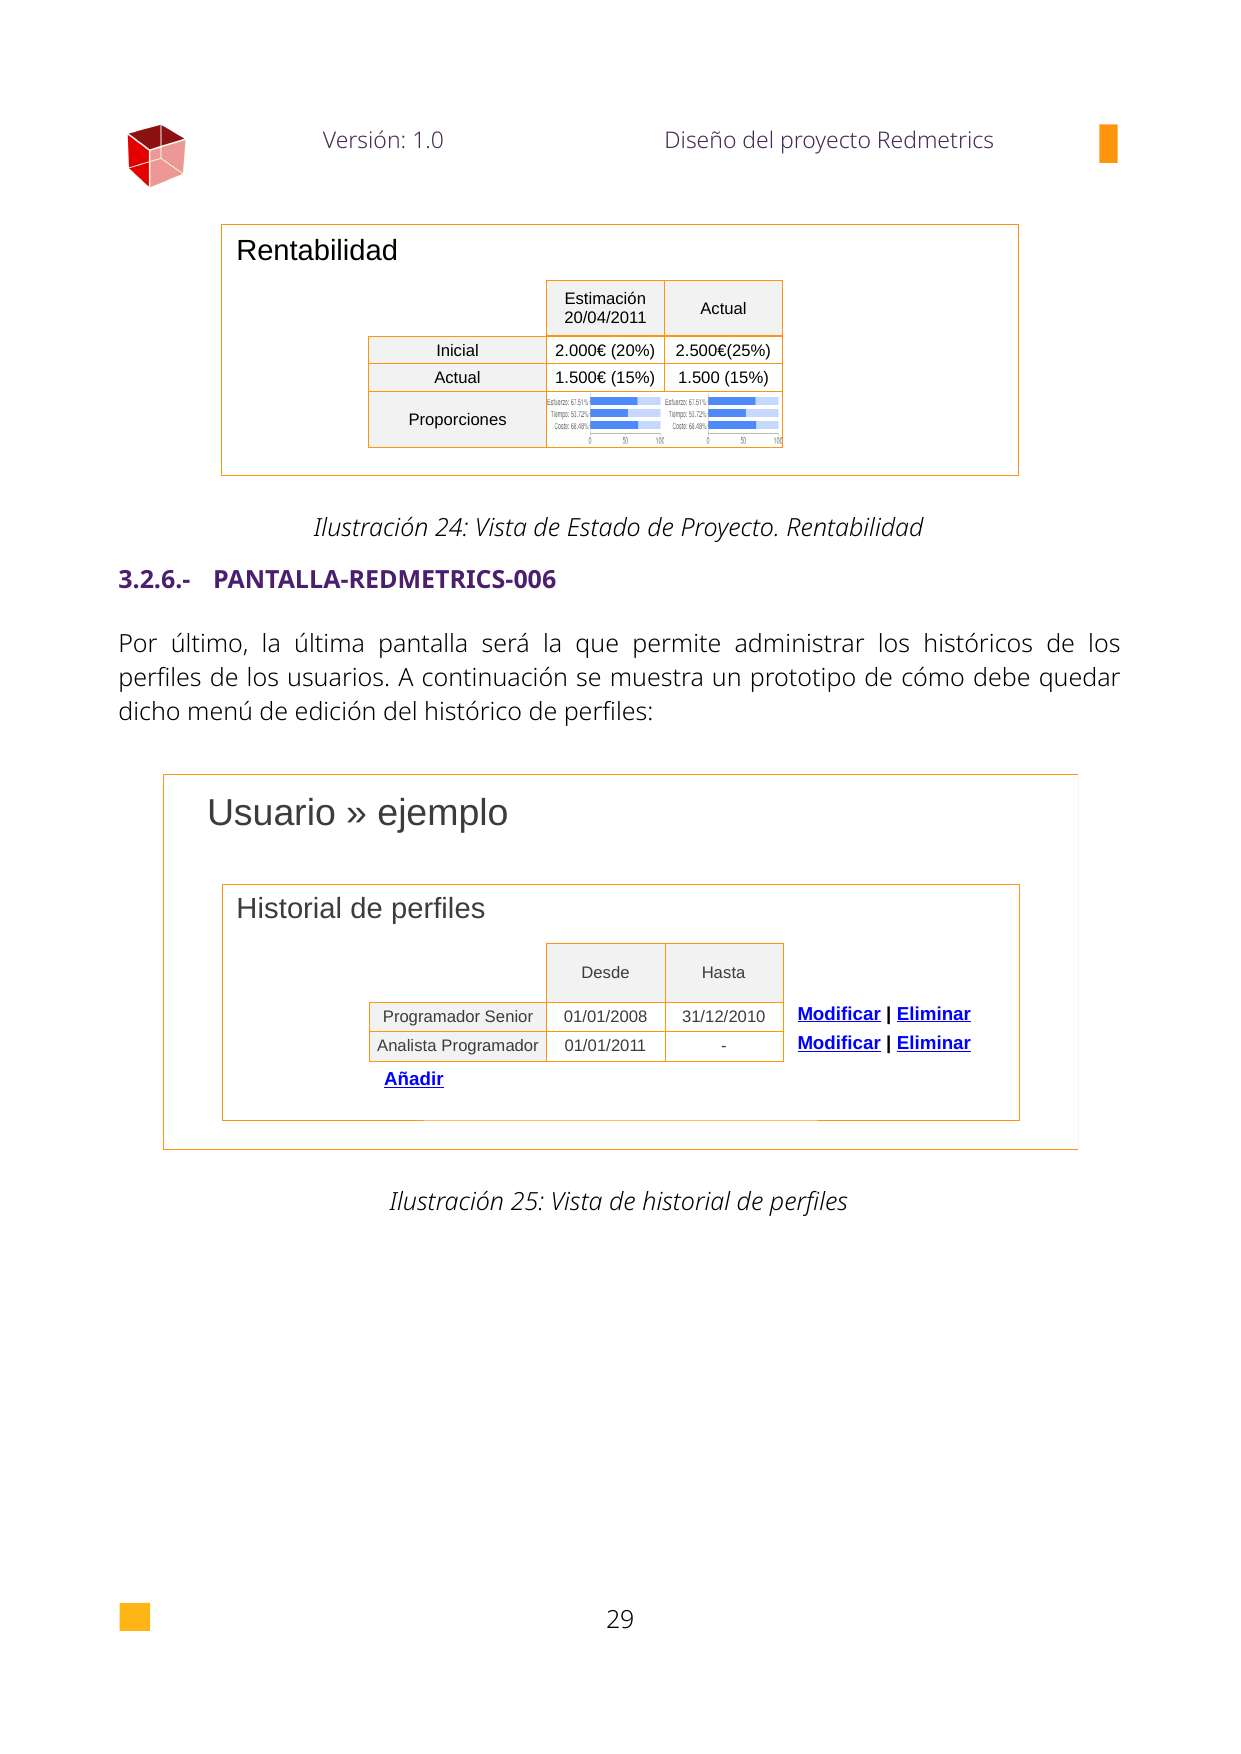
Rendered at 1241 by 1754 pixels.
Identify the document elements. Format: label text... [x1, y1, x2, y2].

picture [123, 123, 189, 189]
table_cell [547, 337, 664, 363]
table_cell [665, 364, 782, 391]
text Ilustración 25: Vista de historial de perfiles [162, 774, 1078, 1218]
text Ilustración 24: Vista de Estado de Proyecto. Rentabilidad [221, 476, 1019, 543]
text Ilustración 24: Vista de Estado de Proyecto. Rentabilidad [222, 237, 1018, 475]
picture [547, 392, 782, 447]
table_cell Proyectos - IdProyecto - Nombre - Inicio [547, 1032, 664, 1061]
subtitle PANTALLA-REDMETRICS-006 [118, 561, 1122, 596]
table_cell Proyectos - IdProyecto - Nombre - Inicio [666, 1032, 783, 1061]
text Por último, la última pantalla será la que permite administrar los históricos de los perfiles de los usuarios. A continuación se muestra un prototipo de cómo debe quedar dicho menú de edición del histórico de perfiles: [118, 626, 1122, 728]
table_cell Proyectos - IdProyecto - Nombre - Inicio [547, 1003, 664, 1031]
table_cell Proyectos - IdProyecto - Nombre - Inicio [666, 1003, 783, 1031]
table_cell [547, 364, 664, 391]
table_cell [665, 337, 782, 363]
